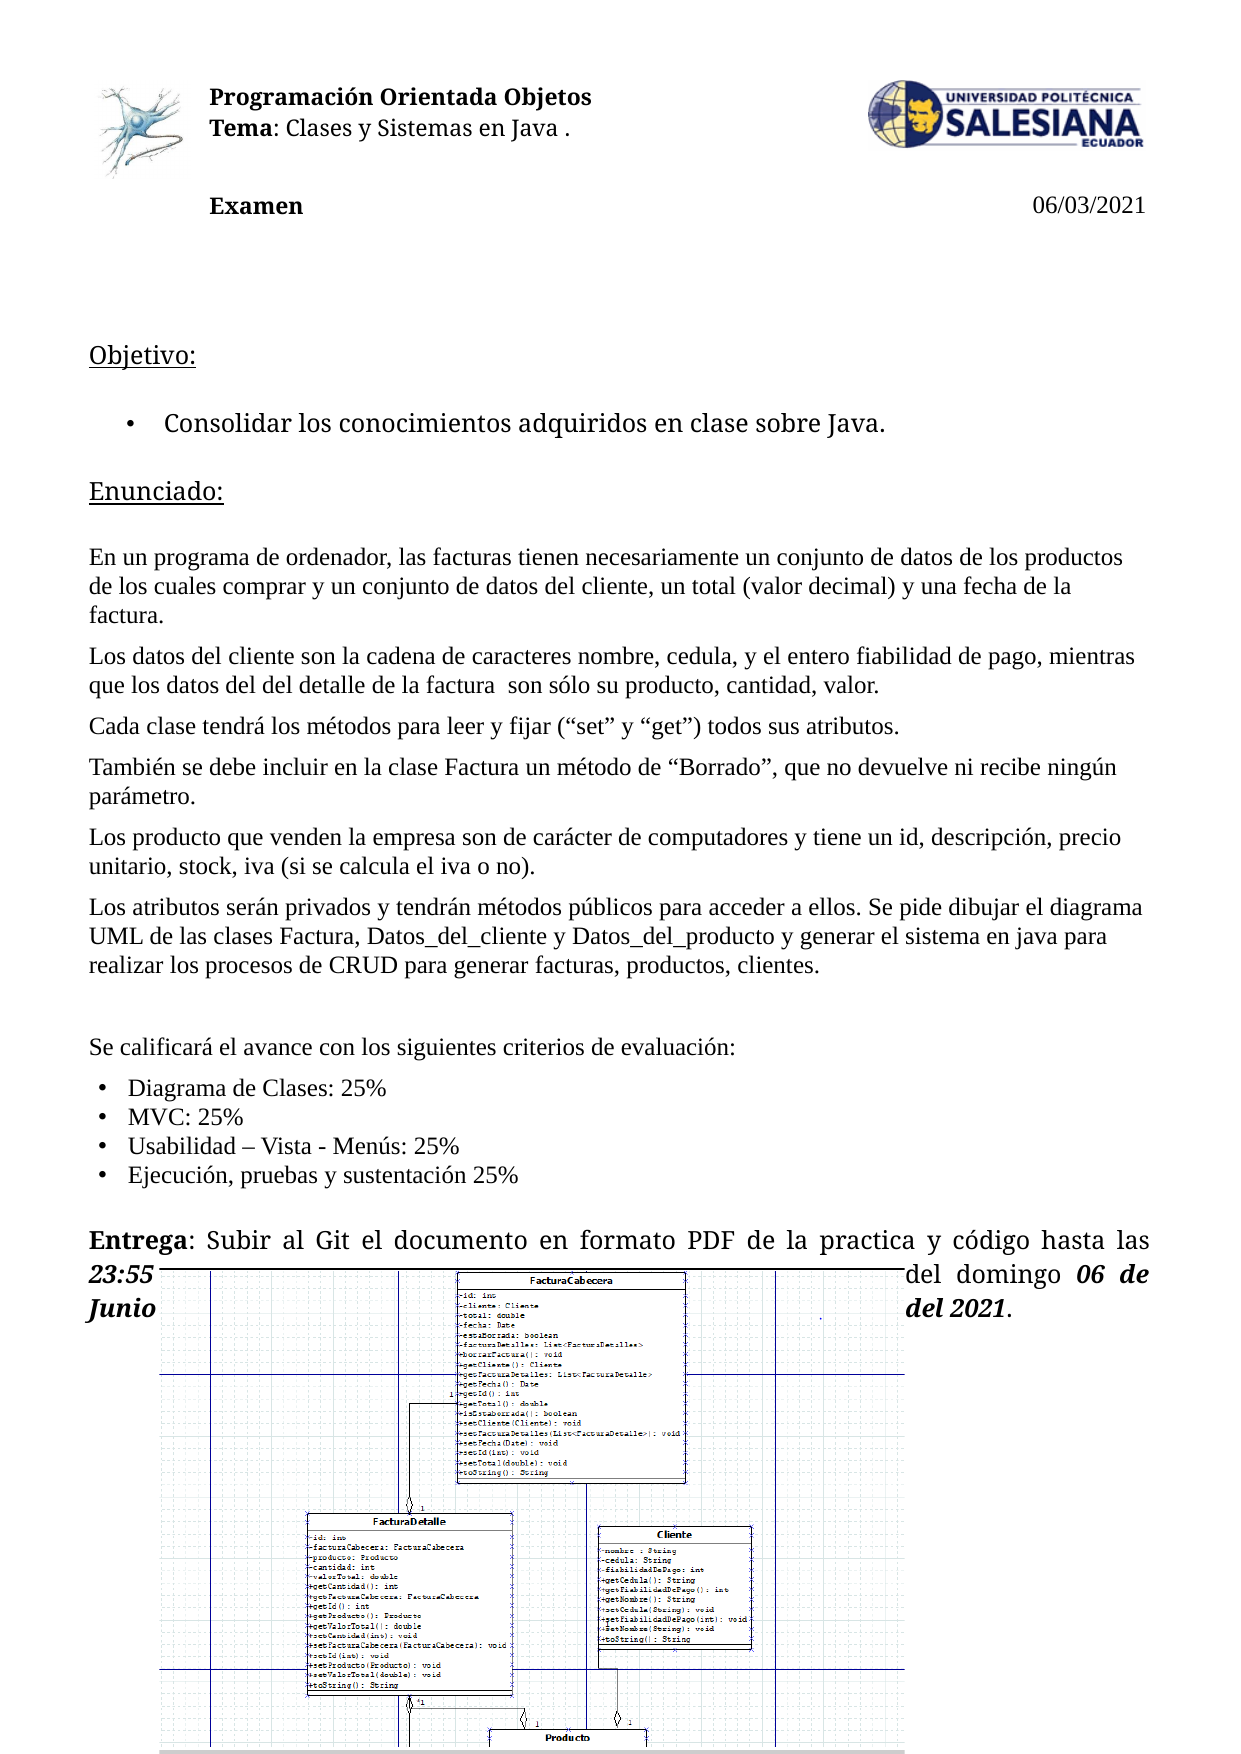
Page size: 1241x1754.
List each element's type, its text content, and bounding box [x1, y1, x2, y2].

list Diagrama de Clases: 25% [98, 1073, 1152, 1102]
text En un programa de ordenador, las facturas tienen necesariamente un conjunto de datos de los productos de los cuales comprar y un conjunto de datos del cliente, un total (valor decimal) y una fecha de la factura. [88, 542, 1152, 628]
list Ejecución, pruebas y sustentación 25% [98, 1160, 1152, 1188]
text Enunciado: [88, 474, 1152, 508]
text Se calificará el avance con los siguientes criterios de evaluación: [88, 1032, 1152, 1061]
list Consolidar los conocimientos adquiridos en clase sobre Java. [126, 406, 1152, 440]
text También se debe incluir en la clase Factura un método de “Borrado”, que no devuelve ni recibe ningún parámetro. [88, 752, 1152, 810]
text Cada clase tendrá los métodos para leer y fijar (“set” y “get”) todos sus atributos. [88, 711, 1152, 740]
text Objetivo: [88, 338, 1152, 372]
list MVC: 25% [98, 1102, 1152, 1131]
text Los atributos serán privados y tendrán métodos públicos para acceder a ellos. Se pide dibujar el diagrama UML de las clases Factura, Datos_del_cliente y Datos_del_producto y generar el sistema en java para realizar los procesos de CRUD para generar facturas, productos, clientes. [88, 892, 1152, 978]
text Los datos del cliente son la cadena de caracteres nombre, cedula, y el entero fiabilidad de pago, mientras que los datos del del detalle de la factura son sólo su producto, cantidad, valor. [88, 641, 1152, 698]
text Entrega: Subir al Git el documento en formato PDF de la practica y código hasta las 23:55 del domingo 06 de Junio del 2021. [88, 1222, 1152, 1325]
list Usabilidad – Vista - Menús: 25% [98, 1131, 1152, 1160]
text Los producto que venden la empresa son de carácter de computadores y tiene un id, descripción, precio unitario, stock, iva (si se calcula el iva o no). [88, 822, 1152, 880]
